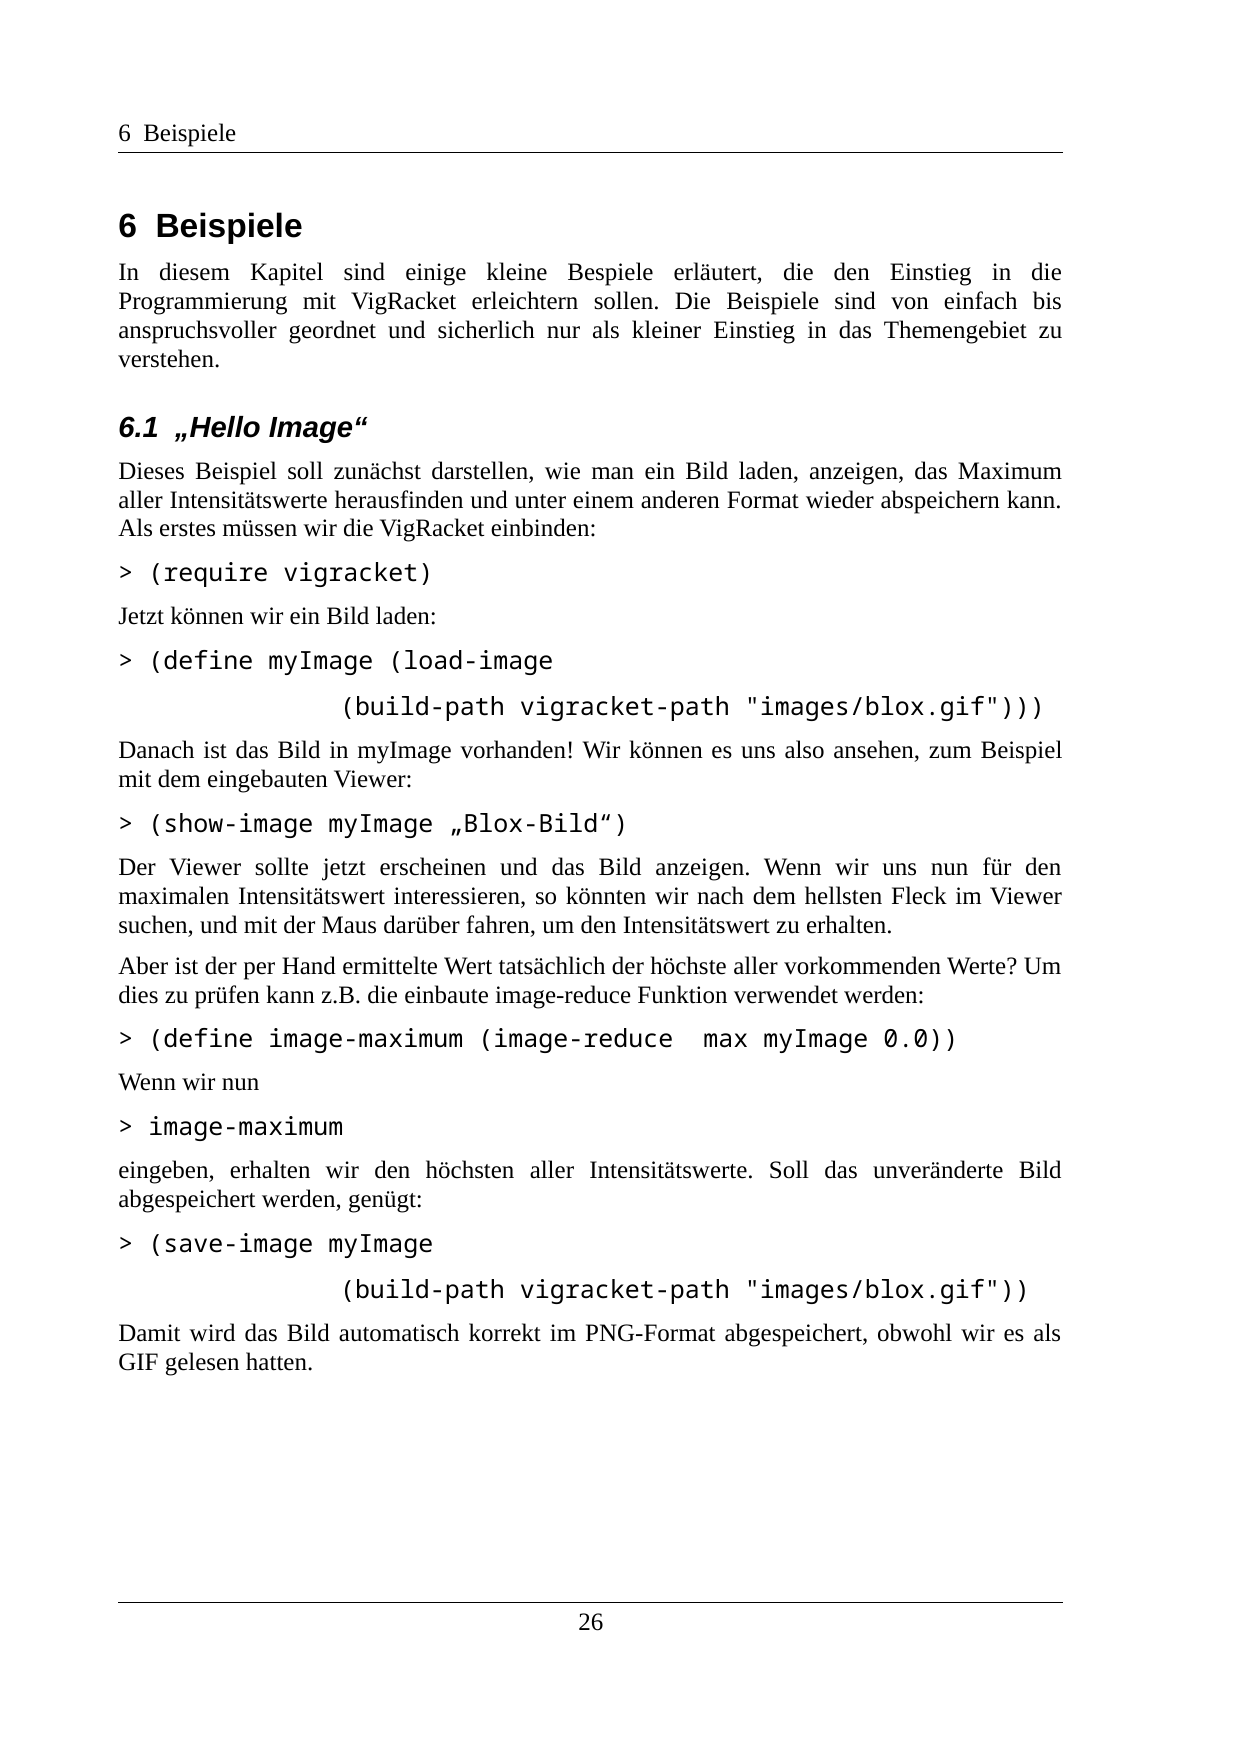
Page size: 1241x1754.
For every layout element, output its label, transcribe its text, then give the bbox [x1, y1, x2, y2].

text Damit wird das Bild automatisch korrekt im PNG-Format abgespeichert, obwohl wir es als GIF gelesen hatten. [118, 1318, 1063, 1376]
text Danach ist das Bild in myImage vorhanden! Wir können es uns also ansehen, zum Beispiel mit dem eingebauten Viewer: [118, 736, 1063, 793]
text Aber ist der per Hand ermittelte Wert tatsächlich der höchste aller vorkommenden Werte? Um dies zu prüfen kann z.B. die einbaute image-reduce Funktion verwendet werden: [118, 951, 1063, 1008]
text > (show-image myImage „Blox-Bild“) [118, 806, 1063, 840]
text Wenn wir nun [118, 1067, 1063, 1096]
text eingeben, erhalten wir den höchsten aller Intensitätswerte. Soll das unveränderte Bild abgespeichert werden, genügt: [118, 1155, 1063, 1213]
text In diesem Kapitel sind einige kleine Bespiele erläutert, die den Einstieg in die Programmierung mit VigRacket erleichtern sollen. Die Beispiele sind von einfach bis anspruchsvoller geordnet und sicherlich nur als kleiner Einstieg in das Themengebiet zu verstehen. [118, 257, 1063, 372]
text Dieses Beispiel soll zunächst darstellen, wie man ein Bild laden, anzeigen, das Maximum aller Intensitätswerte herausfinden und unter einem anderen Format wieder abspeichern kann. Als erstes müssen wir die VigRacket einbinden: [118, 456, 1063, 542]
subtitle 6 Beispiele [118, 206, 1063, 245]
text > (require vigracket) [118, 555, 1063, 589]
text (build-path vigracket-path "images/blox.gif"))) [118, 689, 1063, 723]
text > (save-image myImage [118, 1225, 1063, 1259]
subtitle 6.1 „Hello Image“ [118, 410, 1063, 443]
text (build-path vigracket-path "images/blox.gif")) [118, 1272, 1063, 1306]
text > (define image-maximum (image-reduce max myImage 0.0)) [118, 1021, 1063, 1055]
text Der Viewer sollte jetzt erscheinen und das Bild anzeigen. Wenn wir uns nun für den maximalen Intensitätswert interessieren, so könnten wir nach dem hellsten Fleck im Viewer suchen, und mit der Maus darüber fahren, um den Intensitätswert zu erhalten. [118, 852, 1063, 938]
text > (define myImage (load-image [118, 642, 1063, 677]
text > image-maximum [118, 1109, 1063, 1143]
text Jetzt können wir ein Bild laden: [118, 601, 1063, 630]
